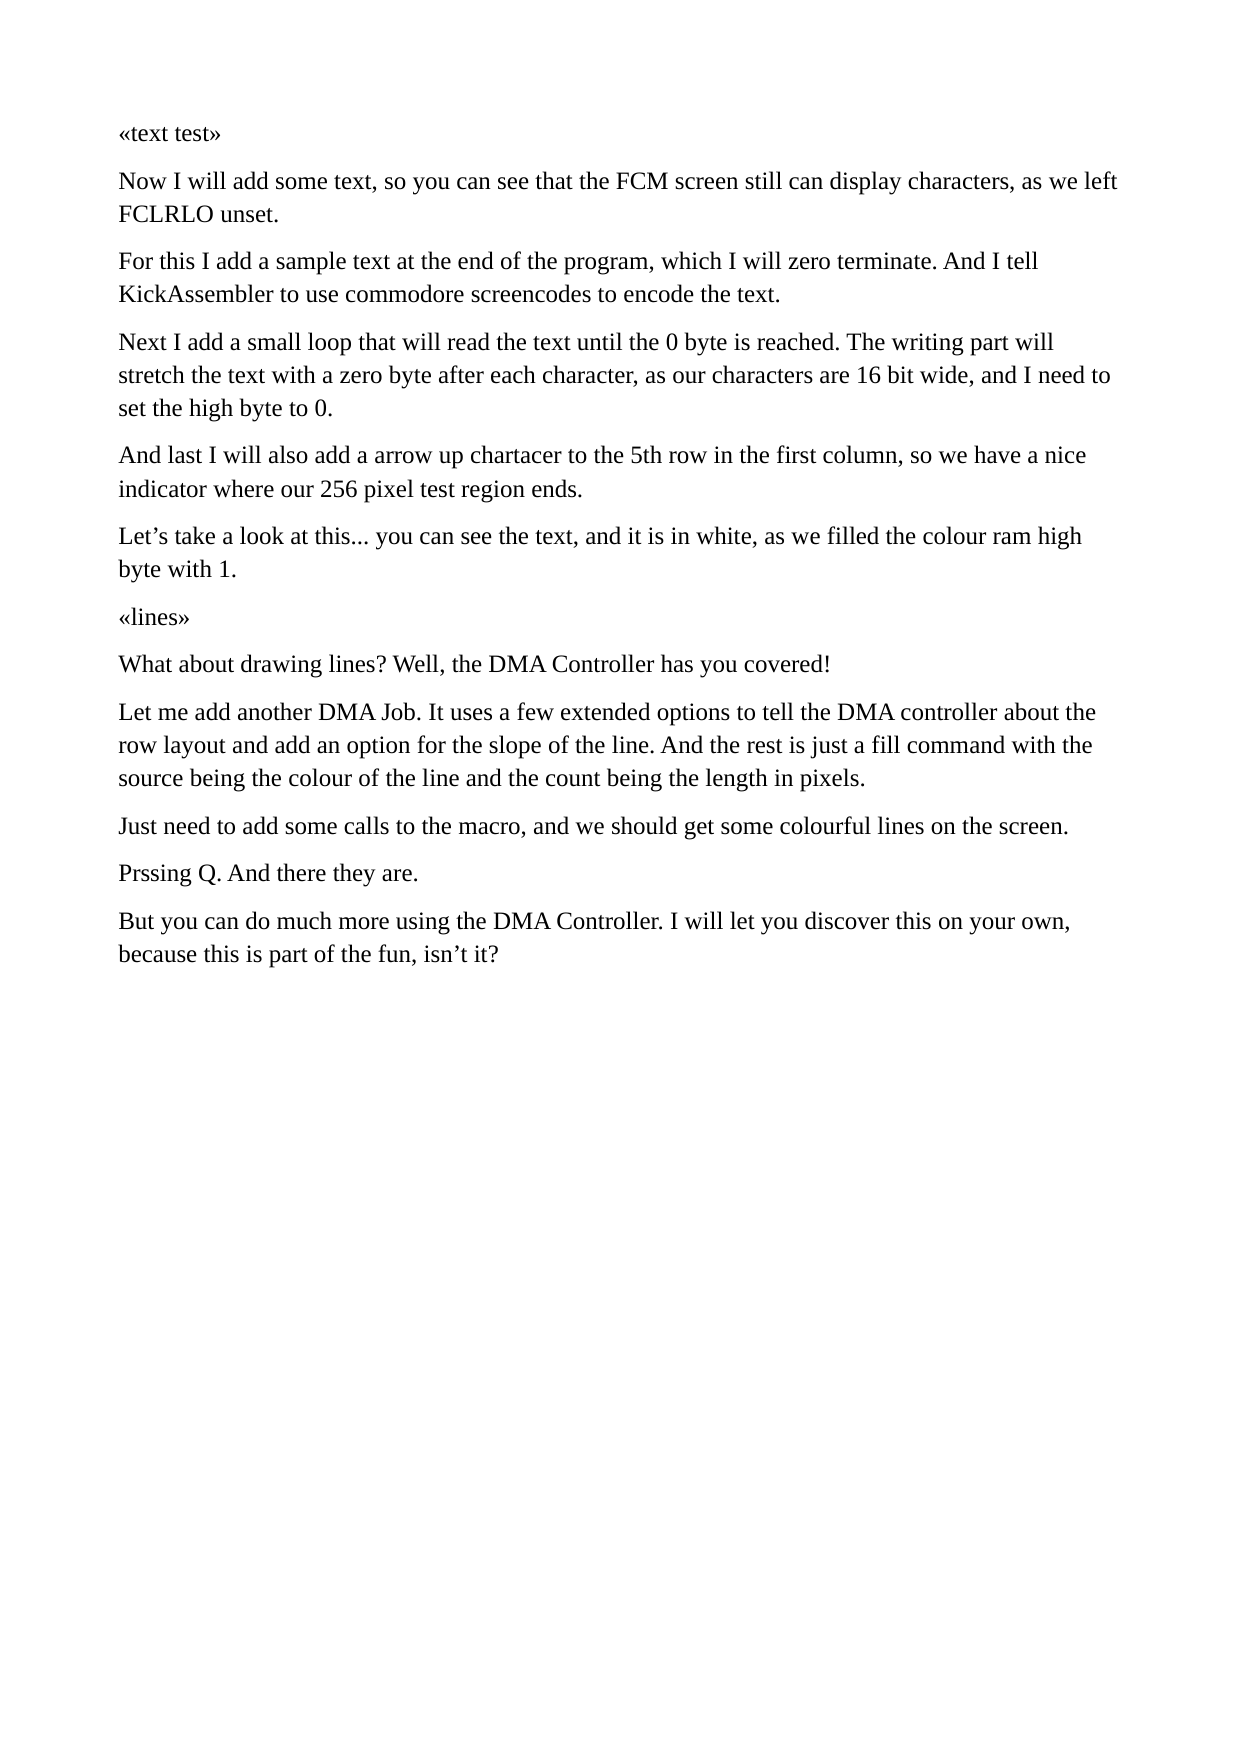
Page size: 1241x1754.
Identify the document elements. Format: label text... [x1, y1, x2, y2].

text Let me add another DMA Job. It uses a few extended options to tell the DMA controller about the row layout and add an option for the slope of the line. And the rest is just a fill command with the source being the colour of the line and the count being the length in pixels. [118, 697, 1122, 792]
text Just need to add some calls to the macro, and we should get some colourful lines on the screen. [118, 811, 1122, 839]
text «text test» [118, 118, 1122, 147]
text For this I add a sample text at the end of the program, which I will zero terminate. And I tell KickAssembler to use commodore screencodes to encode the text. [118, 246, 1122, 308]
text Now I will add some text, so you can see that the FCM screen still can display characters, as we left FCLRLO unset. [118, 166, 1122, 227]
text And last I will also add a arrow up chartacer to the 5th row in the first column, so we have a nice indicator where our 256 pixel test region ends. [118, 441, 1122, 502]
text «lines» [118, 602, 1122, 631]
text What about drawing lines? Well, the DMA Controller has you covered! [118, 649, 1122, 678]
text Next I add a small loop that will read the text until the 0 byte is reached. The writing part will stretch the text with a zero byte after each character, as our characters are 16 bit wide, and I need to set the high byte to 0. [118, 327, 1122, 422]
text Let’s take a look at this... you can see the text, and it is in white, as we filled the colour ram high byte with 1. [118, 521, 1122, 583]
text But you can do much more using the DMA Controller. I will let you discover this on your own, because this is part of the fun, isn’t it? [118, 906, 1122, 968]
text Prssing Q. And there they are. [118, 858, 1122, 887]
